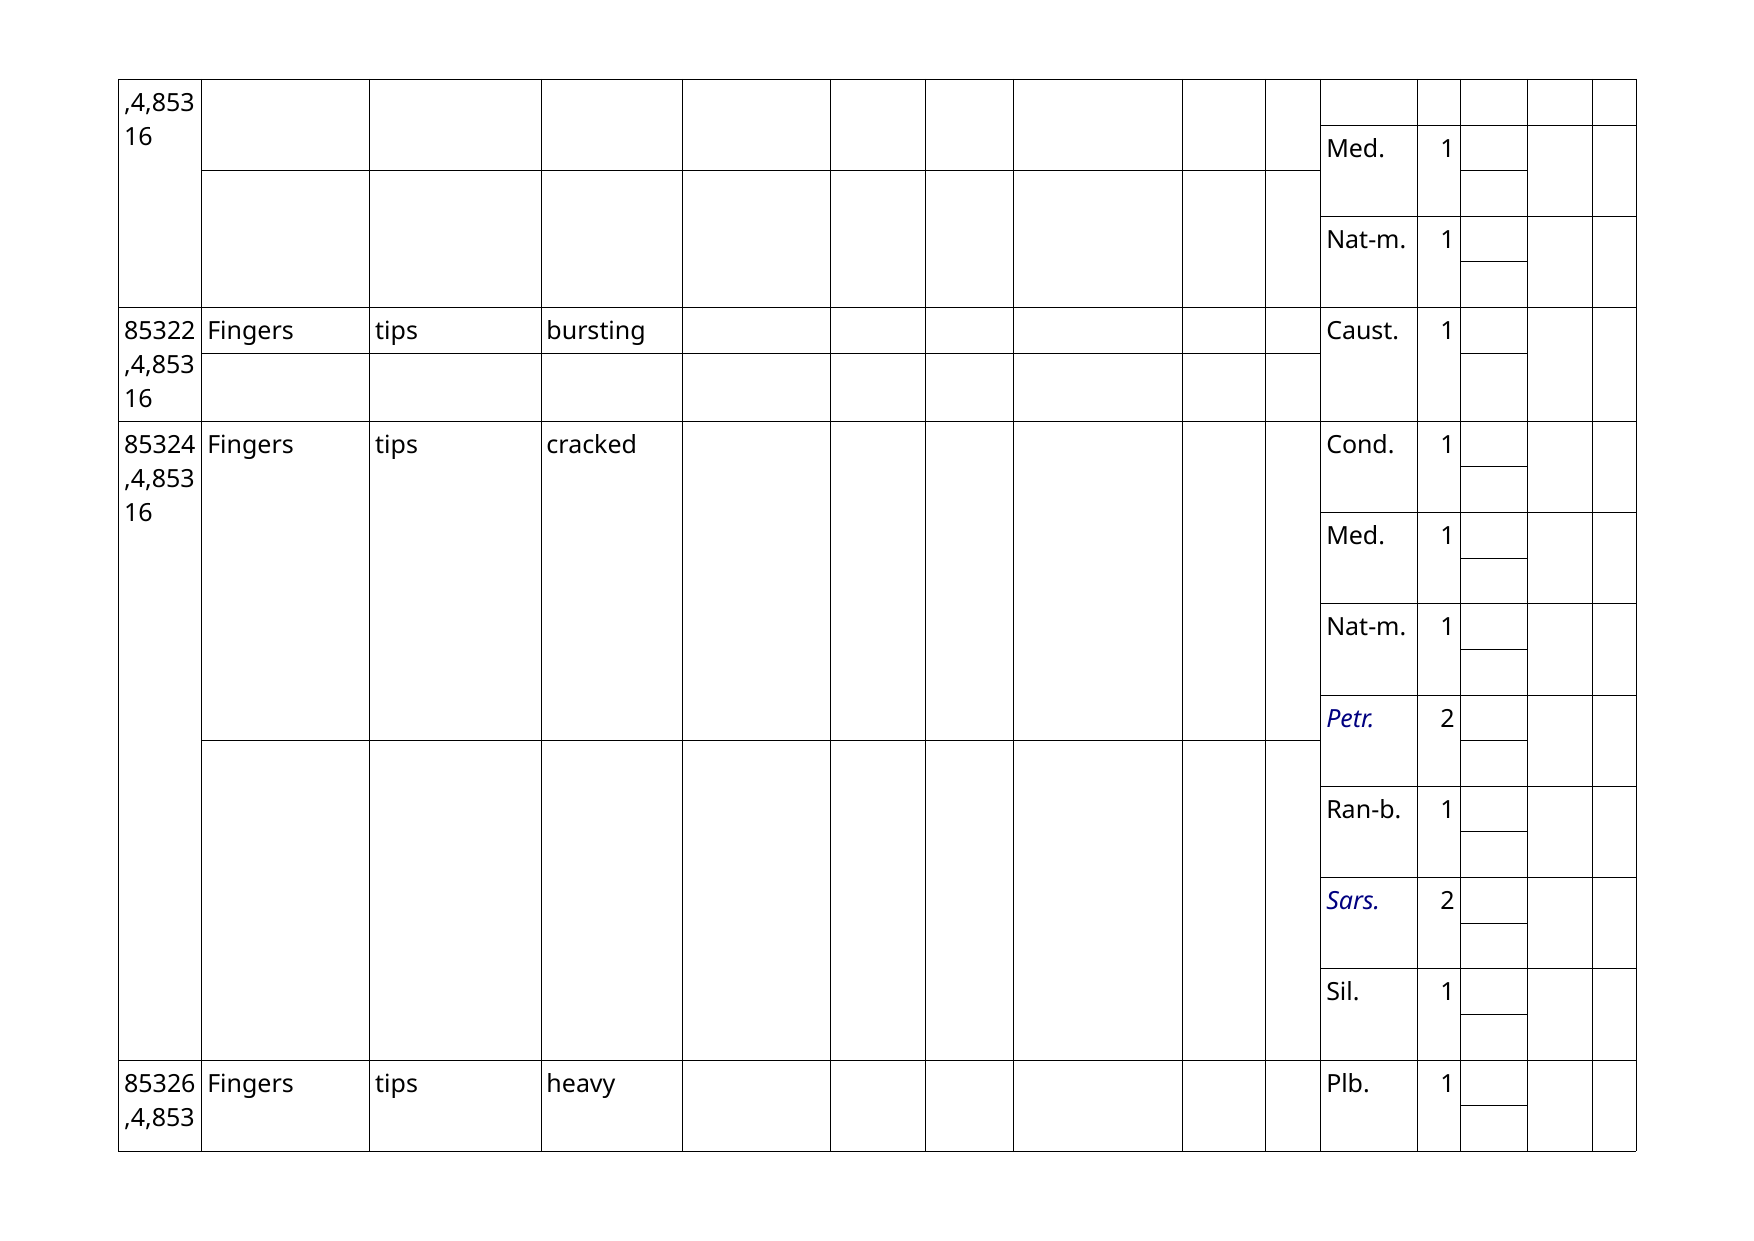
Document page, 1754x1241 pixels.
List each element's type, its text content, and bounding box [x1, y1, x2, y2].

table_cell [926, 422, 1013, 740]
table_cell [1461, 513, 1527, 558]
table_cell [542, 741, 682, 1059]
table_cell [1183, 171, 1265, 307]
table_cell [831, 741, 925, 1059]
table_cell [370, 741, 541, 1059]
table_cell [1183, 308, 1265, 353]
table_cell [1461, 171, 1527, 216]
table_cell [202, 80, 369, 170]
table_cell [370, 80, 541, 170]
table_cell [1593, 1061, 1636, 1151]
table_cell [1014, 80, 1182, 170]
table_cell [683, 308, 830, 353]
table_cell [1461, 422, 1527, 466]
table_cell [683, 741, 830, 1059]
table_cell [542, 171, 682, 307]
table_cell [1593, 126, 1636, 216]
table_cell [1461, 559, 1527, 603]
table_cell [1461, 604, 1527, 649]
table_cell heavy [542, 1061, 682, 1151]
table_cell [1014, 1061, 1182, 1151]
table_cell [1528, 217, 1592, 307]
table_cell [202, 741, 369, 1059]
table_cell [202, 171, 369, 307]
table_cell [1593, 308, 1636, 421]
table_cell [1014, 171, 1182, 307]
table_cell [926, 1061, 1013, 1151]
table_cell [683, 422, 830, 740]
table_cell [1461, 308, 1527, 353]
table_cell Plb. [1321, 1061, 1417, 1151]
table_cell 1 [1418, 217, 1460, 307]
table_cell [1593, 217, 1636, 307]
table_cell [1593, 696, 1636, 786]
table_cell [1593, 513, 1636, 603]
table_cell Fingers [202, 422, 369, 740]
table_cell [1266, 354, 1320, 421]
table_cell [683, 1061, 830, 1151]
table_cell [1266, 308, 1320, 353]
table_cell [1418, 80, 1460, 124]
table_cell [683, 354, 830, 421]
table_cell 1 [1418, 1061, 1460, 1151]
table_cell 85324,4,85316 [119, 422, 201, 1059]
table_cell [1528, 513, 1592, 603]
table_cell [1014, 422, 1182, 740]
table_cell Med. [1321, 513, 1417, 603]
table_cell [831, 354, 925, 421]
table_cell [1593, 969, 1636, 1059]
table_cell [542, 354, 682, 421]
table_cell [1266, 422, 1320, 740]
table_cell 1 [1418, 308, 1460, 421]
table_cell [370, 171, 541, 307]
table_cell [1528, 308, 1592, 421]
table_cell Petr. [1321, 696, 1417, 786]
table_cell tips [370, 1061, 541, 1151]
table_cell [683, 171, 830, 307]
table_cell 2 [1418, 696, 1460, 786]
table_cell Caust. [1321, 308, 1417, 421]
table_cell [1528, 969, 1592, 1059]
table_cell [1528, 1061, 1592, 1151]
table_cell 2 [1418, 878, 1460, 968]
table_cell [1528, 422, 1592, 512]
table_cell [1528, 878, 1592, 968]
table_cell cracked [542, 422, 682, 740]
table_cell [1014, 308, 1182, 353]
table_cell [1014, 354, 1182, 421]
table_cell [1266, 171, 1320, 307]
table_cell [926, 171, 1013, 307]
table_cell [1461, 217, 1527, 261]
table_cell 1 [1418, 969, 1460, 1059]
table_cell [1461, 262, 1527, 307]
table_cell [926, 80, 1013, 170]
table_cell tips [370, 422, 541, 740]
table_cell [1593, 878, 1636, 968]
table_cell Med. [1321, 126, 1417, 216]
table_cell Sars. [1321, 878, 1417, 968]
table_cell [831, 1061, 925, 1151]
table_cell [1266, 741, 1320, 1059]
table_cell [1461, 1106, 1527, 1151]
table_cell [831, 308, 925, 353]
table_cell [1461, 878, 1527, 923]
table_cell [1183, 1061, 1265, 1151]
table_cell [926, 308, 1013, 353]
table_cell [1528, 787, 1592, 877]
table_cell [831, 80, 925, 170]
table_cell [1461, 741, 1527, 786]
table_cell [1593, 787, 1636, 877]
table_cell tips [370, 308, 541, 353]
table_cell [1593, 604, 1636, 694]
table_cell [1461, 832, 1527, 877]
table_cell [926, 354, 1013, 421]
table_cell [1461, 1061, 1527, 1105]
table_cell [1461, 126, 1527, 170]
table_cell [1183, 741, 1265, 1059]
table_cell Cond. [1321, 422, 1417, 512]
table_cell Ran-b. [1321, 787, 1417, 877]
table_cell 85322,4,85316 [119, 308, 201, 421]
table_cell ,4,85316 [119, 80, 201, 307]
table_cell [1266, 80, 1320, 170]
table_cell [1461, 696, 1527, 740]
table_cell [1461, 969, 1527, 1014]
table_cell [370, 354, 541, 421]
table_cell 1 [1418, 422, 1460, 512]
table_cell [1183, 354, 1265, 421]
table_cell [1014, 741, 1182, 1059]
table_cell [1183, 80, 1265, 170]
table_cell [1528, 696, 1592, 786]
table_cell [202, 354, 369, 421]
table_cell [1183, 422, 1265, 740]
table_cell 1 [1418, 126, 1460, 216]
table_cell [1461, 354, 1527, 421]
table_cell Fingers [202, 308, 369, 353]
table_cell bursting [542, 308, 682, 353]
table_cell [1266, 1061, 1320, 1151]
table_cell 85326,4,853 [119, 1061, 201, 1151]
table_cell [1528, 80, 1592, 124]
table_cell [1461, 924, 1527, 968]
table_cell [831, 171, 925, 307]
table_cell [1461, 1015, 1527, 1059]
table_cell [926, 741, 1013, 1059]
table_cell [1593, 422, 1636, 512]
table_cell [1528, 126, 1592, 216]
table_cell 1 [1418, 513, 1460, 603]
table_cell Sil. [1321, 969, 1417, 1059]
table_cell [1321, 80, 1417, 124]
table_cell [1528, 604, 1592, 694]
table_cell Nat-m. [1321, 604, 1417, 694]
table_cell [1461, 80, 1527, 124]
table_cell [1461, 787, 1527, 831]
table_cell [831, 422, 925, 740]
table_cell Fingers [202, 1061, 369, 1151]
table_cell [1461, 650, 1527, 694]
table_cell [1461, 467, 1527, 512]
table_cell [1593, 80, 1636, 124]
table_cell 1 [1418, 604, 1460, 694]
table_cell [683, 80, 830, 170]
table_cell [542, 80, 682, 170]
table_cell 1 [1418, 787, 1460, 877]
table_cell Nat-m. [1321, 217, 1417, 307]
